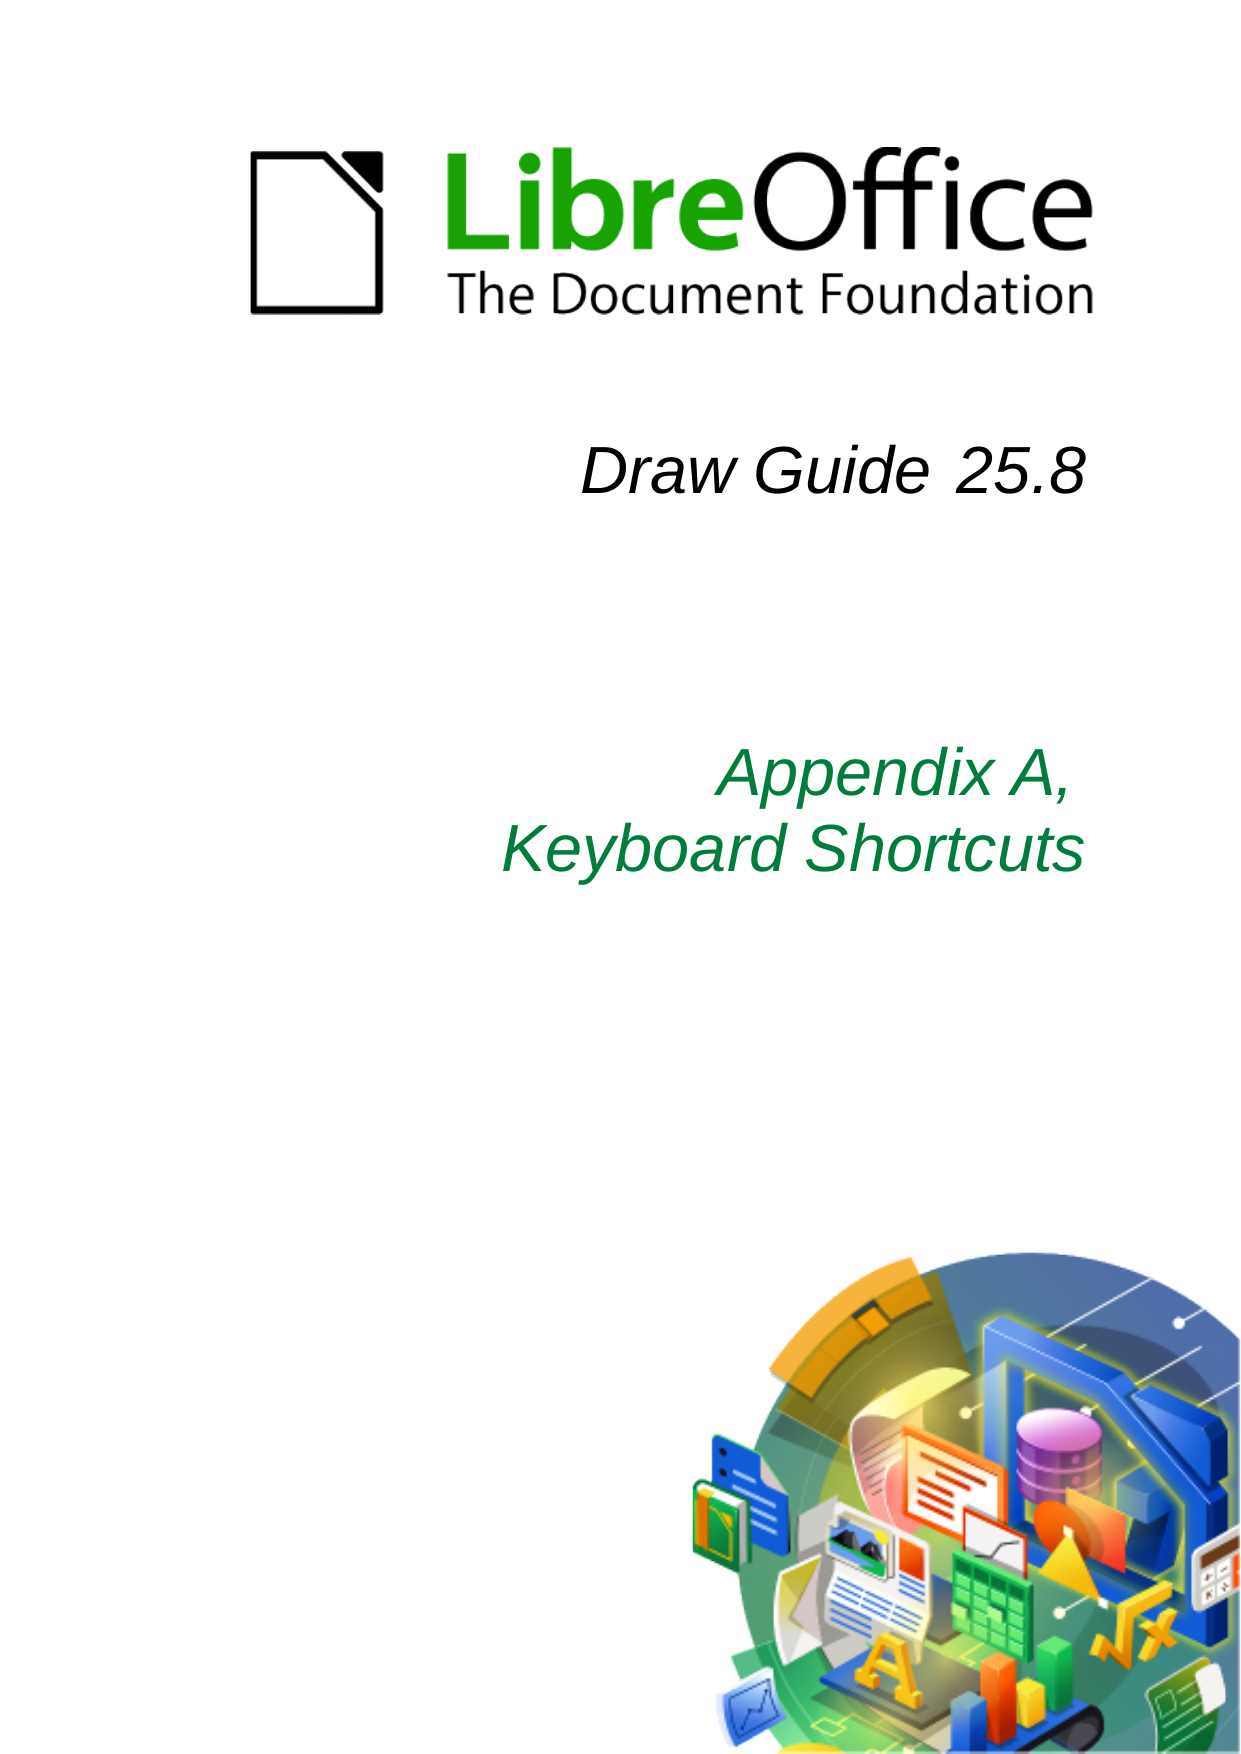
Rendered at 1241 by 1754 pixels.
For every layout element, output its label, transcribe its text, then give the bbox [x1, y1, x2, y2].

text Draw Guide 25.8 [177, 431, 1093, 508]
title Appendix A, Keyboard Shortcuts [177, 733, 1093, 886]
picture [0, 0, 1241, 1754]
